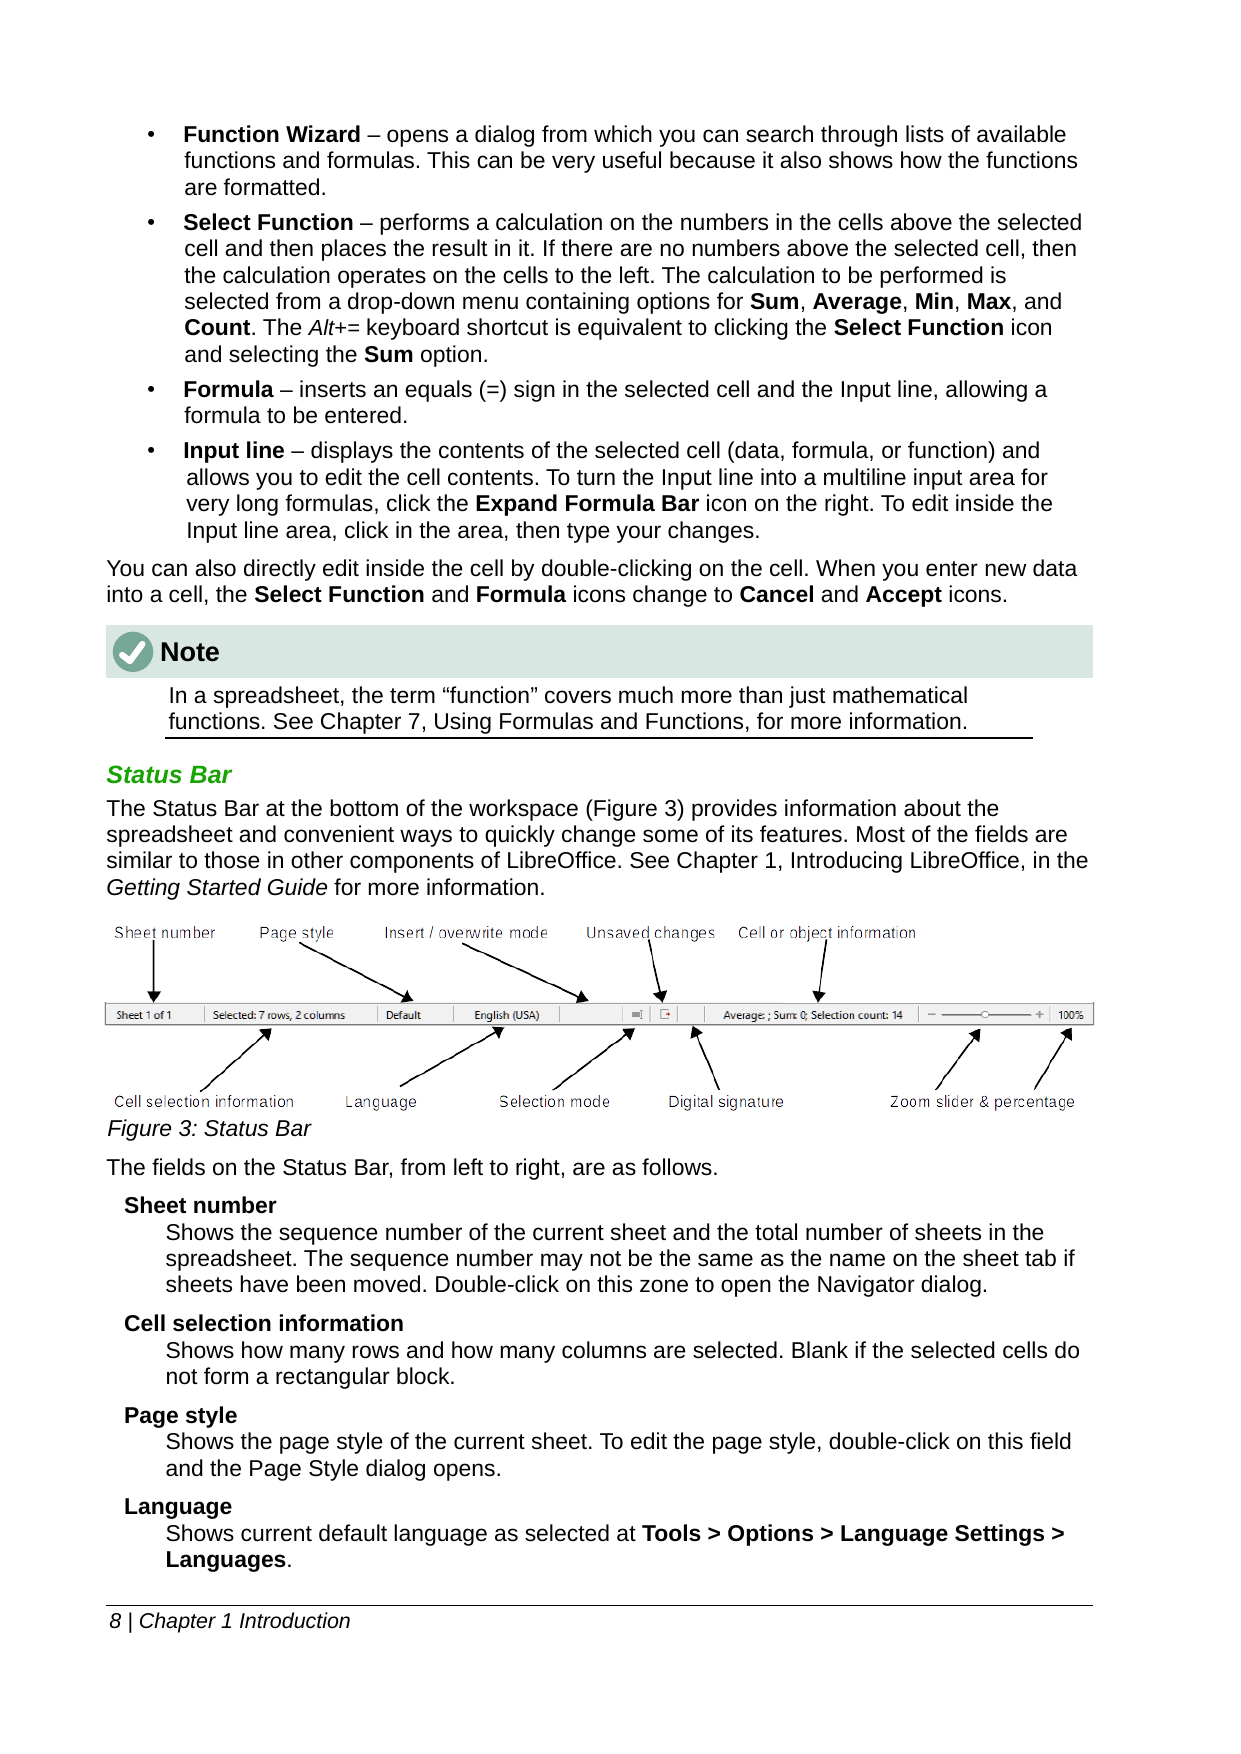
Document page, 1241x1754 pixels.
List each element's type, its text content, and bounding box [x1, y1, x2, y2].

text The fields on the Status Bar, from left to right, are as follows. [106, 1153, 1093, 1180]
subtitle Note [106, 625, 1093, 678]
text The Status Bar at the bottom of the workspace (Figure 3) provides information about the spreadsheet and convenient ways to quickly change some of its features. Most of the fields are similar to those in other components of LibreOffice. See Chapter 1, Introducing LibreOffice, in the Getting Started Guide for more information. [106, 795, 1093, 900]
subtitle Status Bar [106, 760, 1093, 789]
list Function Wizard – opens a dialog from which you can search through lists of available functions and formulas. This can be very useful because it also shows how the functions are formatted. [144, 118, 1093, 200]
text Shows the page style of the current sheet. To edit the page style, double-click on this field and the Page Style dialog opens. [165, 1428, 1093, 1481]
picture [104, 912, 1095, 1116]
text Language [124, 1493, 1093, 1520]
text Figure 3: Status Bar [107, 1116, 1092, 1141]
list Input line – displays the contents of the selected cell (data, formula, or function) and allows you to edit the cell contents. To turn the Input line into a multiline input area for very long formulas, click the Expand Formula Bar icon on the right. To edit inside the Input line area, click in the area, then type your changes. [144, 434, 1093, 546]
text Shows the sequence number of the current sheet and the total number of sheets in the spreadsheet. The sequence number may not be the same as the name on the sheet tab if sheets have been moved. Double-click on this zone to open the Navigator dialog. [165, 1219, 1093, 1298]
text Page style [124, 1402, 1093, 1428]
text In a spreadsheet, the term “function” covers much more than just mathematical functions. See Chapter 7, Using Formulas and Functions, for more information. [165, 678, 1033, 737]
text You can also directly edit inside the cell by double-clicking on the cell. When you enter new data into a cell, the Select Function and Formula icons change to Cancel and Accept icons. [106, 555, 1093, 607]
text Sheet number [124, 1192, 1093, 1219]
text Cell selection information [124, 1310, 1093, 1337]
text Shows how many rows and how many columns are selected. Blank if the selected cells do not form a rectangular block. [165, 1337, 1093, 1389]
text Shows current default language as selected at Tools > Options > Language Settings > Languages. [165, 1520, 1093, 1572]
list Select Function – performs a calculation on the numbers in the cells above the selected cell and then places the result in it. If there are no numbers above the selected cell, then the calculation operates on the cells to the left. The calculation to be performed is selected from a drop-down menu containing options for Sum, Average, Min, Max, and Count. The Alt+= keyboard shortcut is equivalent to clicking the Select Function icon and selecting the Sum option. [144, 206, 1093, 367]
list Formula – inserts an equals (=) sign in the selected cell and the Input line, allowing a formula to be entered. [144, 373, 1093, 429]
